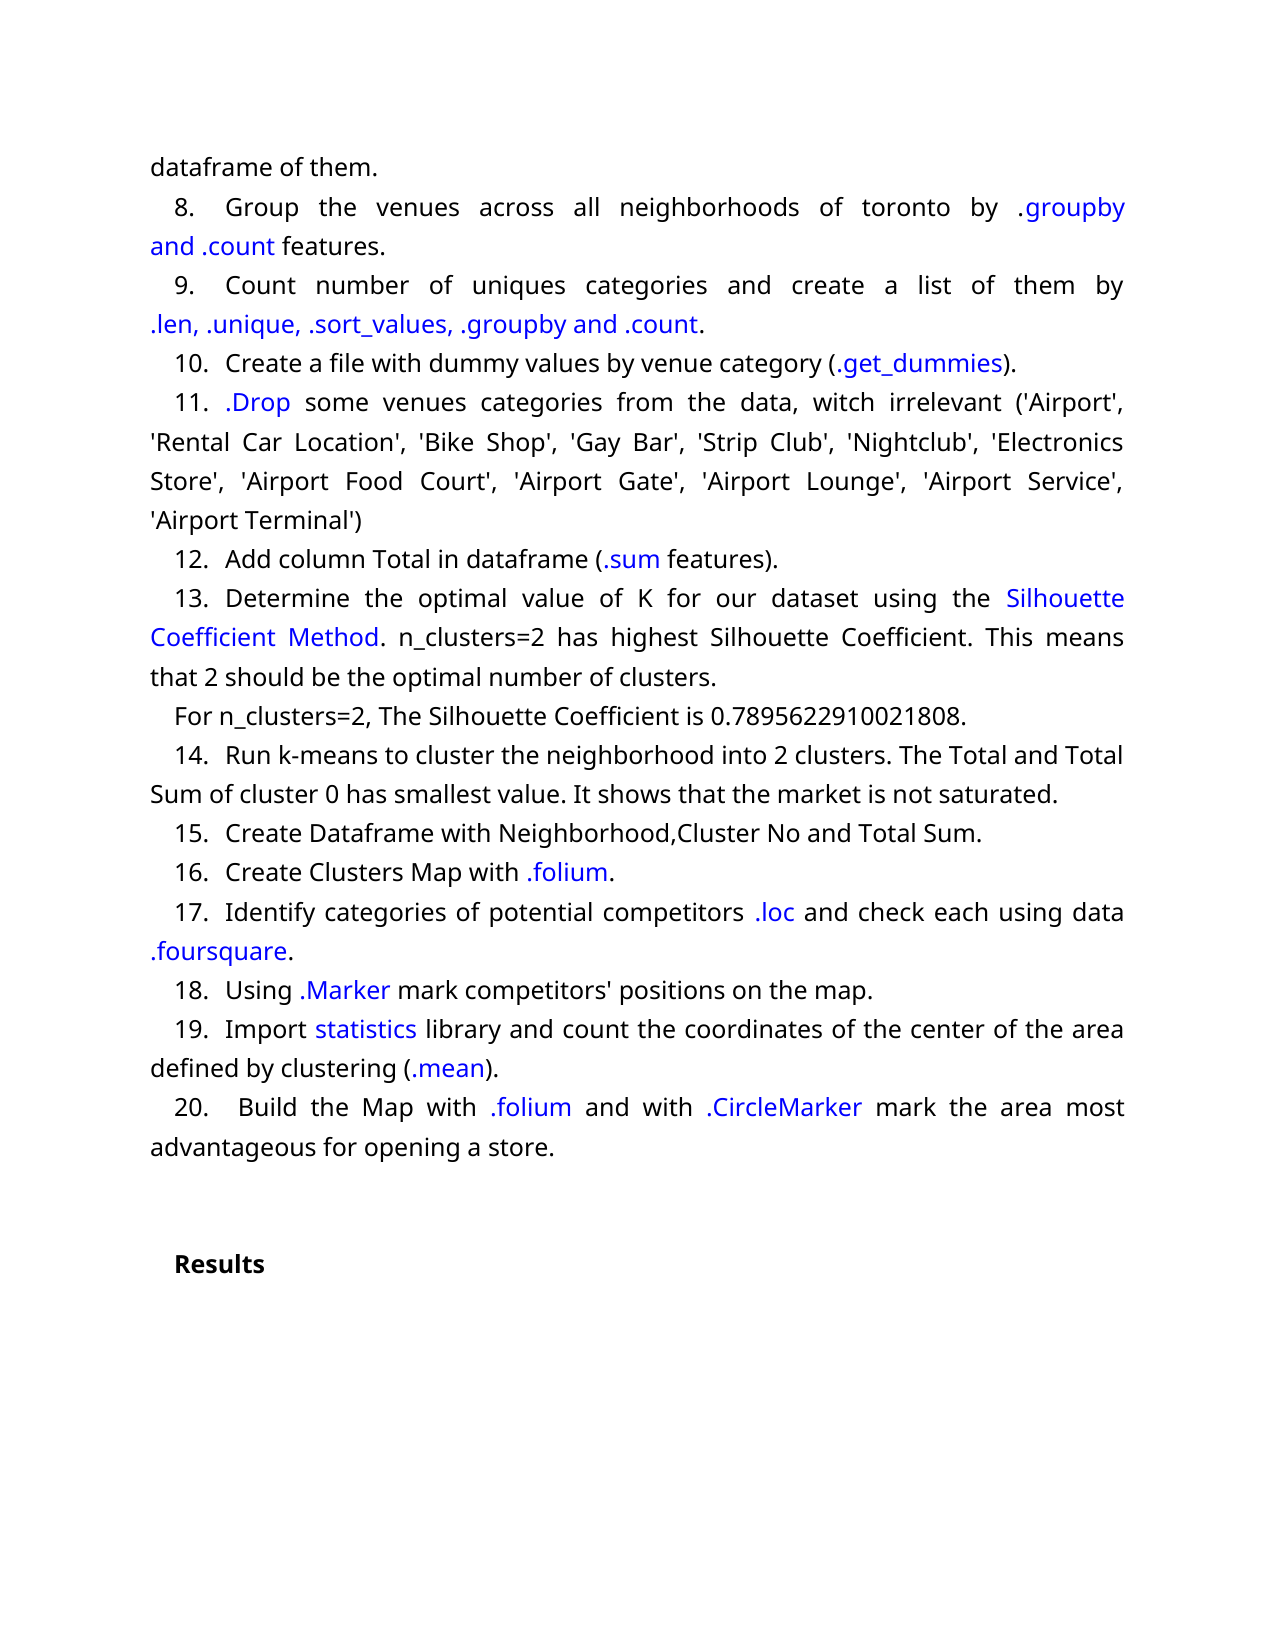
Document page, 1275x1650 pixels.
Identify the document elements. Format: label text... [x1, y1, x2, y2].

list Run k-means to cluster the neighborhood into 2 clusters. The Total and Total Sum of cluster 0 has smallest value. It shows that the market is not saturated. [150, 737, 1125, 811]
list Using .Marker mark competitors' positions on the map. [150, 972, 1125, 1007]
list dataframe of them. [150, 150, 1125, 184]
list Create a file with dummy values by venue category (.get_dummies). [150, 346, 1125, 380]
list Create Clusters Map with .folium. [150, 855, 1125, 889]
text For n_clusters=2, The Silhouette Coefficient is 0.7895622910021808. [150, 698, 1125, 732]
text Results [150, 1247, 1125, 1281]
list Determine the optimal value of K for our dataset using the Silhouette Coefficient Method. n_clusters=2 has highest Silhouette Coefficient. This means that 2 should be the optimal number of clusters. [150, 581, 1125, 693]
list Create Dataframe with Neighborhood,Cluster No and Total Sum. [150, 816, 1125, 850]
list .Drop some venues categories from the data, witch irrelevant ('Airport', 'Rental Car Location', 'Bike Shop', 'Gay Bar', 'Strip Club', 'Nightclub', 'Electronics Store', 'Airport Food Court', 'Airport Gate', 'Airport Lounge', 'Airport Service', 'Airport Terminal') [150, 385, 1125, 537]
list Count number of uniques categories and create a list of them by .len, .unique, .sort_values, .groupby and .count. [150, 267, 1125, 341]
list Identify categories of potential competitors .loc and check each using data .foursquare. [150, 894, 1125, 967]
list Group the venues across all neighborhoods of toronto by .groupby and .count features. [150, 189, 1125, 262]
list Import statistics library and count the coordinates of the center of the area defined by clustering (.mean). [150, 1012, 1125, 1085]
list Add column Total in dataframe (.sum features). [150, 542, 1125, 576]
list Build the Map with .folium and with .CircleMarker mark the area most advantageous for opening a store. [150, 1090, 1125, 1163]
